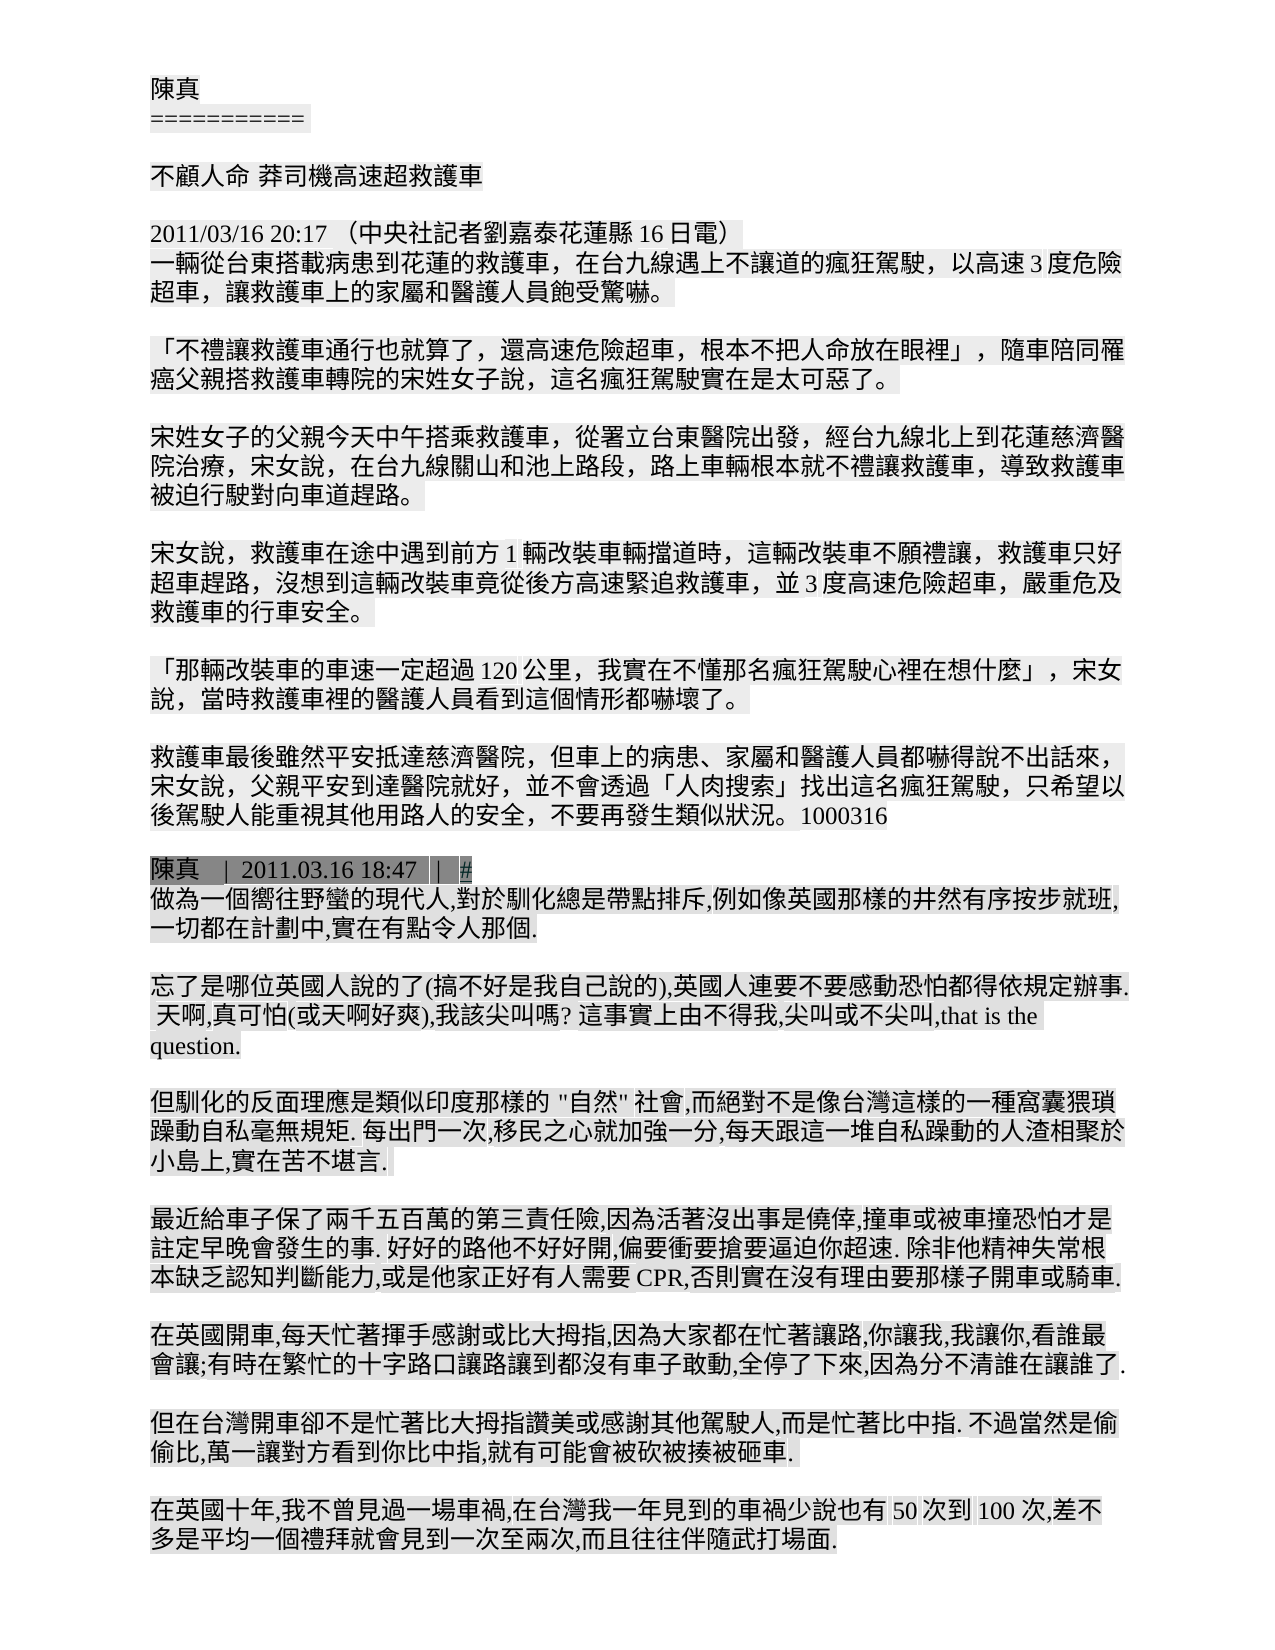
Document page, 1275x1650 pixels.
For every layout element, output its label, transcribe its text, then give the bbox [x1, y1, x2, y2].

text 陳真 =========== 不顧人命 莽司機高速超救護車 2011/03/16 20:17 （中央社記者劉嘉泰花蓮縣16日電） 一輛從台東搭載病患到花蓮的救護車，在台九線遇上不讓道的瘋狂駕駛，以高速3度危險超車，讓救護車上的家屬和醫護人員飽受驚嚇。 「不禮讓救護車通行也就算了，還高速危險超車，根本不把人命放在眼裡」，隨車陪同罹癌父親搭救護車轉院的宋姓女子說，這名瘋狂駕駛實在是太可惡了。 宋姓女子的父親今天中午搭乘救護車，從署立台東醫院出發，經台九線北上到花蓮慈濟醫院治療，宋女說，在台九線關山和池上路段，路上車輛根本就不禮讓救護車，導致救護車被迫行駛對向車道趕路。 宋女說，救護車在途中遇到前方1輛改裝車輛擋道時，這輛改裝車不願禮讓，救護車只好超車趕路，沒想到這輛改裝車竟從後方高速緊追救護車，並3度高速危險超車，嚴重危及救護車的行車安全。 「那輛改裝車的車速一定超過120公里，我實在不懂那名瘋狂駕駛心裡在想什麼」，宋女說，當時救護車裡的醫護人員看到這個情形都嚇壞了。 救護車最後雖然平安抵達慈濟醫院，但車上的病患、家屬和醫護人員都嚇得說不出話來，宋女說，父親平安到達醫院就好，並不會透過「人肉搜索」找出這名瘋狂駕駛，只希望以後駕駛人能重視其他用路人的安全，不要再發生類似狀況。1000316 [150, 75, 1125, 831]
text 陳真 | 2011.03.16 18:47 | # [150, 856, 1125, 885]
text 做為一個嚮往野蠻的現代人,對於馴化總是帶點排斥,例如像英國那樣的井然有序按步就班,一切都在計劃中,實在有點令人那個. 忘了是哪位英國人說的了(搞不好是我自己說的),英國人連要不要感動恐怕都得依規定辦事. 天啊,真可怕(或天啊好爽),我該尖叫嗎? 這事實上由不得我,尖叫或不尖叫,that is the question. 但馴化的反面理應是類似印度那樣的 "自然" 社會,而絕對不是像台灣這樣的一種窩囊猥瑣躁動自私毫無規矩. 每出門一次,移民之心就加強一分,每天跟這一堆自私躁動的人渣相聚於小島上,實在苦不堪言. 最近給車子保了兩千五百萬的第三責任險,因為活著沒出事是僥倖,撞車或被車撞恐怕才是註定早晚會發生的事. 好好的路他不好好開,偏要衝要搶要逼迫你超速. 除非他精神失常根本缺乏認知判斷能力,或是他家正好有人需要CPR,否則實在沒有理由要那樣子開車或騎車. 在英國開車,每天忙著揮手感謝或比大拇指,因為大家都在忙著讓路,你讓我,我讓你,看誰最會讓;有時在繁忙的十字路口讓路讓到都沒有車子敢動,全停了下來,因為分不清誰在讓誰了. 但在台灣開車卻不是忙著比大拇指讚美或感謝其他駕駛人,而是忙著比中指. 不過當然是偷偷比,萬一讓對方看到你比中指,就有可能會被砍被揍被砸車. 在英國十年,我不曾見過一場車禍,在台灣我一年見到的車禍少說也有50次到100 次,差不多是平均一個禮拜就會見到一次至兩次,而且往往伴隨武打場面. 過去有人說,要看一個國家的文明,要先看他的公共廁所;但我倒覺得這樣看不準;不妨看人們怎麼說話怎麼開車,恐怕還要更加準確許多. 你看,一堆日本人或一堆英國人共處一室,例如車站或車廂內或餐廳,往往安靜得連呼吸都不敢太大聲,深怕打擾別人. 但在台灣或只要有同胞出沒的地方,人不用很多,有時只要兩個就足以讓你痛不欲生,強迫你收聽他家大大小小每件事以及每句對話. 這樣一種民族,稍有不順便哭天搶地,彷彿天崩地裂;只不過是鼻屎大的一點事,也往往表現得好像天大地大那樣非得眾人為之臣服或全世界都該聆聽並且為之垂淚為之彌補為之開河開路不可. 我對文明深度有著這樣一種理解,個人越顯得渺小越是安靜而微不足道,文明就越是深厚. 在這個意義上,印度是偉大的,德國日本英國當然也是,他們不會以為個人的痛苦重要到需要經常去打擾別人,更不用說動輒哭天搶地或爭先恐後哭爸哭母. 平常在公共場所,不管是在什麼地方,我只要讓旁人聽見我講話的聲音或內容,我就會覺得羞愧萬分很可恥. 畢竟一個人實在沒有什麼重要的事會重要到需要去干擾一個陌生人的耳根清靜. 出於歷史上大屠殺與侵略中國的因素,我非常討厭日本這個國家,但我從來不曾因此失去對於這個民族的尊敬; 相反地,我對於中國懷有很深的同胞之情,但我對於華人這個民族卻缺乏敬意;除了鈔票數量崛起,我真的不知道中國還崛起了什麼. 海嘯摧毀萬物,力量很大,但或許仍然還是有著一種無聲無息的力量,默然之間,似乎要比海嘯還要強大. 陳真2011. 03.16.(若雪紀念日) ====================== 司馬觀點：不會哭的日本人（江春男） 蘋果日報2011年 03月16日 從日本千葉到仙台和宮城長達400公里公路上，汽車排成長龍，人人急著回家尋找親人，但不管心情如何焦慮，沒有人插隊或超速，加油站採取限量供應，排隊1、2小時只能買到10公升汽油，限量供應飲用水的學校，限量出售礦泉水的超市，限時開放的公廁，到處可見排數百公尺人群，一切都在等待和忍耐。 法律禁給人添麻煩 避難所一名婦人請求援助時，沒有呼喊，她只低著頭說：「我聯絡不到我的丈夫。」日本人從小就被教育不要打擾別人，不要麻煩別人，日本47個都道府縣制定了「防止打擾條例」，用法律禁止「給別人添麻煩的行為」，地鐵廣播整天都在播放請不要伸腿以免妨礙別人的內容。 三年前韓國釜山射擊場火災導致10名日本旅客遇難，來到釜山的家屬們沒有大聲痛哭，只是跪地低聲啜泣，他們認為表露自己的悲痛會打擾別人，所以日本葬禮很安靜，安靜也代表尊嚴。2004年一名日本人被伊拉克激進組織綁架，輿論一片擔憂，最後他慘遭殺害，他的家人發表聲明說：「對不起，給大家添麻煩了。」 堅忍成為自強動力 讓別人不快，讓別人擔心，讓別人操心，都屬於給人添麻煩範圍，日本小學生的「社會生活教育」第一章第一節就有「不給人添麻煩」這句話。在喪禮上沒哭聲，因為哭會讓人擔心，給別人添麻煩。 先前日本新潟縣發生6.8地震，僅次於阪神大地震，死亡65人，一名兩歲的孩子和媽媽被壓在岩石下面，日本全國為此焦急，孩子的奶奶接受電視採訪時說：「我們正在等候孩子和他的媽媽平安回來，對不起，給大家添了麻煩。」 日本人永遠默默承受苦難，不會哭出來，這在心理學上也許是不健康的，但這種自制、克己、堅忍，也是大和民族自強不息的動力。 ============ 胡晴舫：人在東京大地震 (節錄) 【聯合報╱胡晴舫】 2011.03.14 07:23 pm 車站 靜如教堂 東京各大樓即刻開放空間，供應茶水毛毯，讓民眾入內避難，便利商店免費提供飲食，商家主動在門口擺上熱湯。夜幕降臨，溫度驟降，有些災區下起雪來。沒有了大眾運輸，許多東京上班族嘗試在寒夜徒步回家，六本木到新宿一小時，到橫濱大約八小時。全城塞車，車燈閃亮如聖誕燈飾，不聞一聲喇叭。兩旁夾道魚貫人群，井然有序，不推不擠，好像剛從武道場散場回家的演唱會觀眾。 渋谷車站前擠滿回不了家的群眾，巴士停駛，地鐵站鐵門拉下，一向把手機當身體器官般依賴的東京人在公共電話前大排長龍，等著跟家人報平安。沒人掄起拳頭敲打鐵門，沒人哭泣喊叫，沒人趁機大發政治議論。縱使滿坑滿谷都是人，那個夜晚，平時吵雜震天的渋谷車站卻安靜得有如一座露天教堂。 百貨公司走道坐滿了避難民眾，有的吃麵包，有的讀雜誌，有的閉目，儘管餘震不斷，臉上肌肉不動，也不出聲，各自安頓下來，準備漫漫長夜。高掛渋谷街頭的電視畫面映出遭海嘯夷成平地的臨海村鎮，漁船赫然矗立路中央，市公所不見了，汽車跑上屋頂，煉油廠鎮夜大火燒不歇，燃亮了本應隨著日落沉入黑暗的大海。 搬來東京近一年，我承認個人對日本社會一直有點意見，小到女性冬日為求時髦競穿皮草，市面販賣海豚肉，大到階級觀念、種族歧見、世代正義、性別意識等，尤其東京，就像巴黎、倫敦，對付窮人以及外地人沒有一點好臉色。作點露骨懺情，我的態度傾向太宰治，暗地有點「若你們說做人就得這樣，那從此請別把我算作人」的倔強。當規模九點零強震發生，政府單位第一時間就位救災，企業慷慨襄助，人民自發互助，一切悶不吭聲卻迅速進行，他們的冷靜自持卻令人由衷折服。 不幸 彰顯文明 不由得，我這個誓不為人的下流人也要讚嘆，這是貨真價實的文明。文明不祇是蓋幾座歌劇院、滿城美食咖啡館，也不祇是炫耀異國經驗，身穿川久保玲用iPhone談羅蘭巴特。地震，海嘯，火山，颶風，一次次，地球無情提醒了人類，你手上那點所謂的文明根本不算什麼，隨時眨眼就消滅殆盡，管它巨大如羅馬帝國，或先進如核子反應爐。最終，文明其實關乎人的終極質地，展現在人類作為一個物種如何對待彼此的方式，以及他為了維護生命價值而個別採取的集體行為。 甚至，文明即將大規模毀滅的那一刻，真正的文明才以一個「人」的形象顯現。我有幸在不幸時刻見識了日本的文明。 （作者為作家） ===================== 台媒赴日採訪表現差 網友批：不意外！ 新頭殼newtalk 2011.03.15 楊宗興/台北報導 日本遭逢世紀強震，台灣不少媒體也冒險「挺進」災區採訪，為台灣帶回第一手的地震消息，不過卻有媒體報導，不少台灣媒體在日本採訪「水土不服」，用在台灣死纏爛打的功夫，在東京車站內追逐受訪者，最後遭到日本警方制止。對於台灣媒體的表現，網路上一片撻伐，並有不少網友直言：「不意外」，也有人痛批：「丟臉丟到國外去了！」 雖然日本政府已經呼籲外國媒體盡量不要進入災區干擾救災，但還是有不少台灣媒體派員進入災區報導。 根據中央社報導，台灣記者把在台灣的採訪習慣帶到日本踢到鐵板，在東京羽田機場準備採訪台灣派去日本的救難隊，機場人員馬上拉出「ㄇ」字型採訪區，讓不少台灣媒體抱怨拍不到好畫面，顯然台灣的採訪習慣在日本難免「水土不服」。 不過雖然在機場配合日本方面的採訪安排，但是當場景移到東京車站內，眾媒體準備採訪撤離的台灣留學生時，就遭到車站人員以嚴肅口吻要求不要攝影。車站人員怕台灣記者不黯日語，還準備了「禁止攝影」的手舉牌，甚至請來警方維持秩序，才遏止住台灣記者追逐不願受訪的留學生之脫序行徑。台灣記者無處不拍的採訪習慣再次踢到鐵板，也讓日本人見識到台灣媒體的活動力。 另外一則名為「笨蛋記者笨蛋問題」的電視新聞影片遭網友PO上Youtube，裡頭一名電視台女記者問一位東京機場的外國旅客在機場等了多久？這位旅客回答：「大概33小時」，只見女記者再次提問：「是一天還是兩天？」該名旅客只好尷尬回答：「大概是一天半吧！」影片後半段這名記者又問一位台籍旅客地震時在做什麼？台灣旅客只能回答：「逃命啊！」 這段影片在網路上引發網友熱烈討論，不少網友對台灣記者的表現感到「不意外」，有網友認為台灣記者只會問蠢問題，根本沒有專業素養；網友甚至諷刺說：「真的手沒斷嘴巴會說話就可以當記者了喔？」也有不少網友對台灣媒體記者在日本的表現感到羞愧，認為這根本是丟臉丟到國外去。 影片說明：台灣記者在東京採訪旅客受到地震影響的新聞，遭網友集結成「笨蛋記者笨蛋問題」的影片內容。[完整的影音請至 http://newtalk.tw/news_read.php?oid=12777] [150, 885, 1125, 1554]
